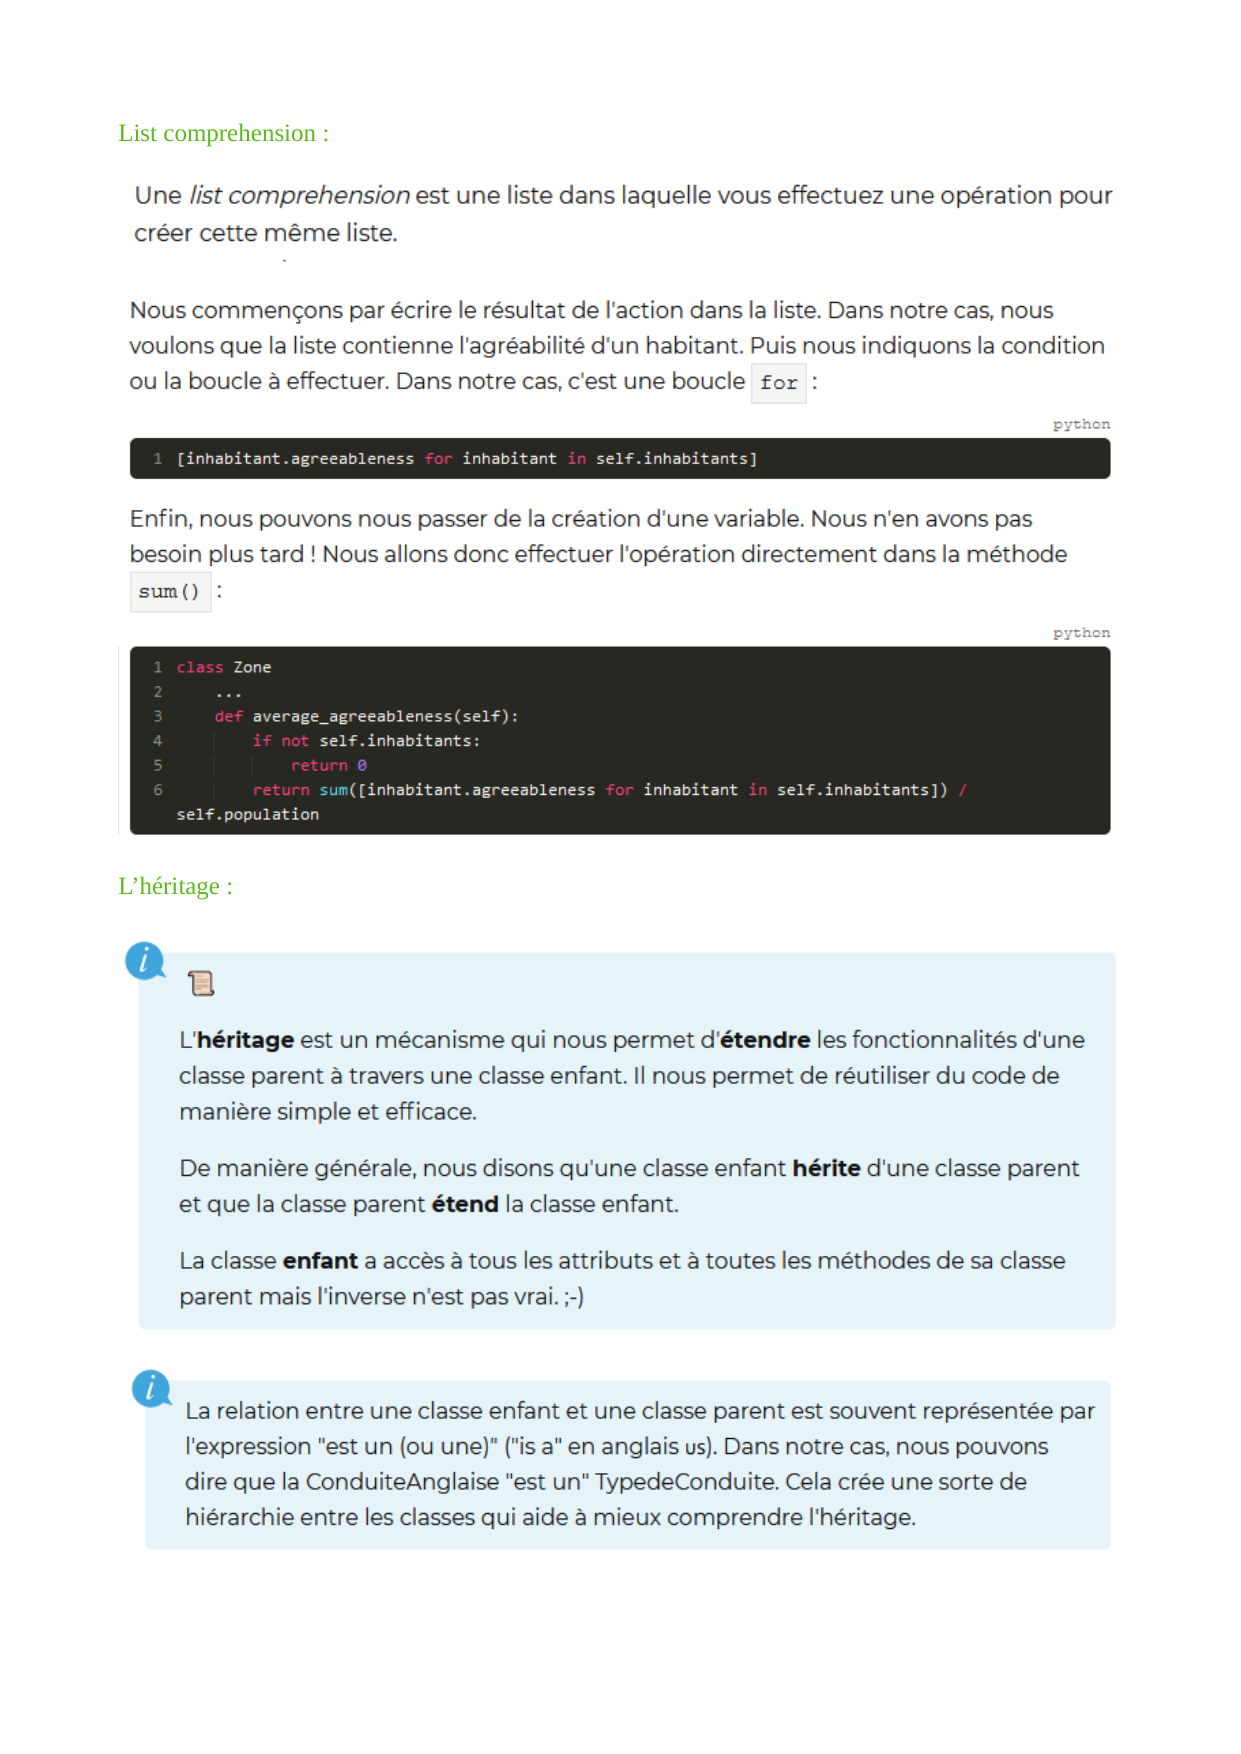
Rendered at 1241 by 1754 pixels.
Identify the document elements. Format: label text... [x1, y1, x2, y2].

picture [118, 175, 1123, 263]
picture [118, 928, 1123, 1335]
picture [118, 291, 1123, 843]
text List comprehension : [118, 118, 1122, 147]
picture [118, 1363, 1123, 1558]
text L’héritage : [118, 871, 1122, 900]
